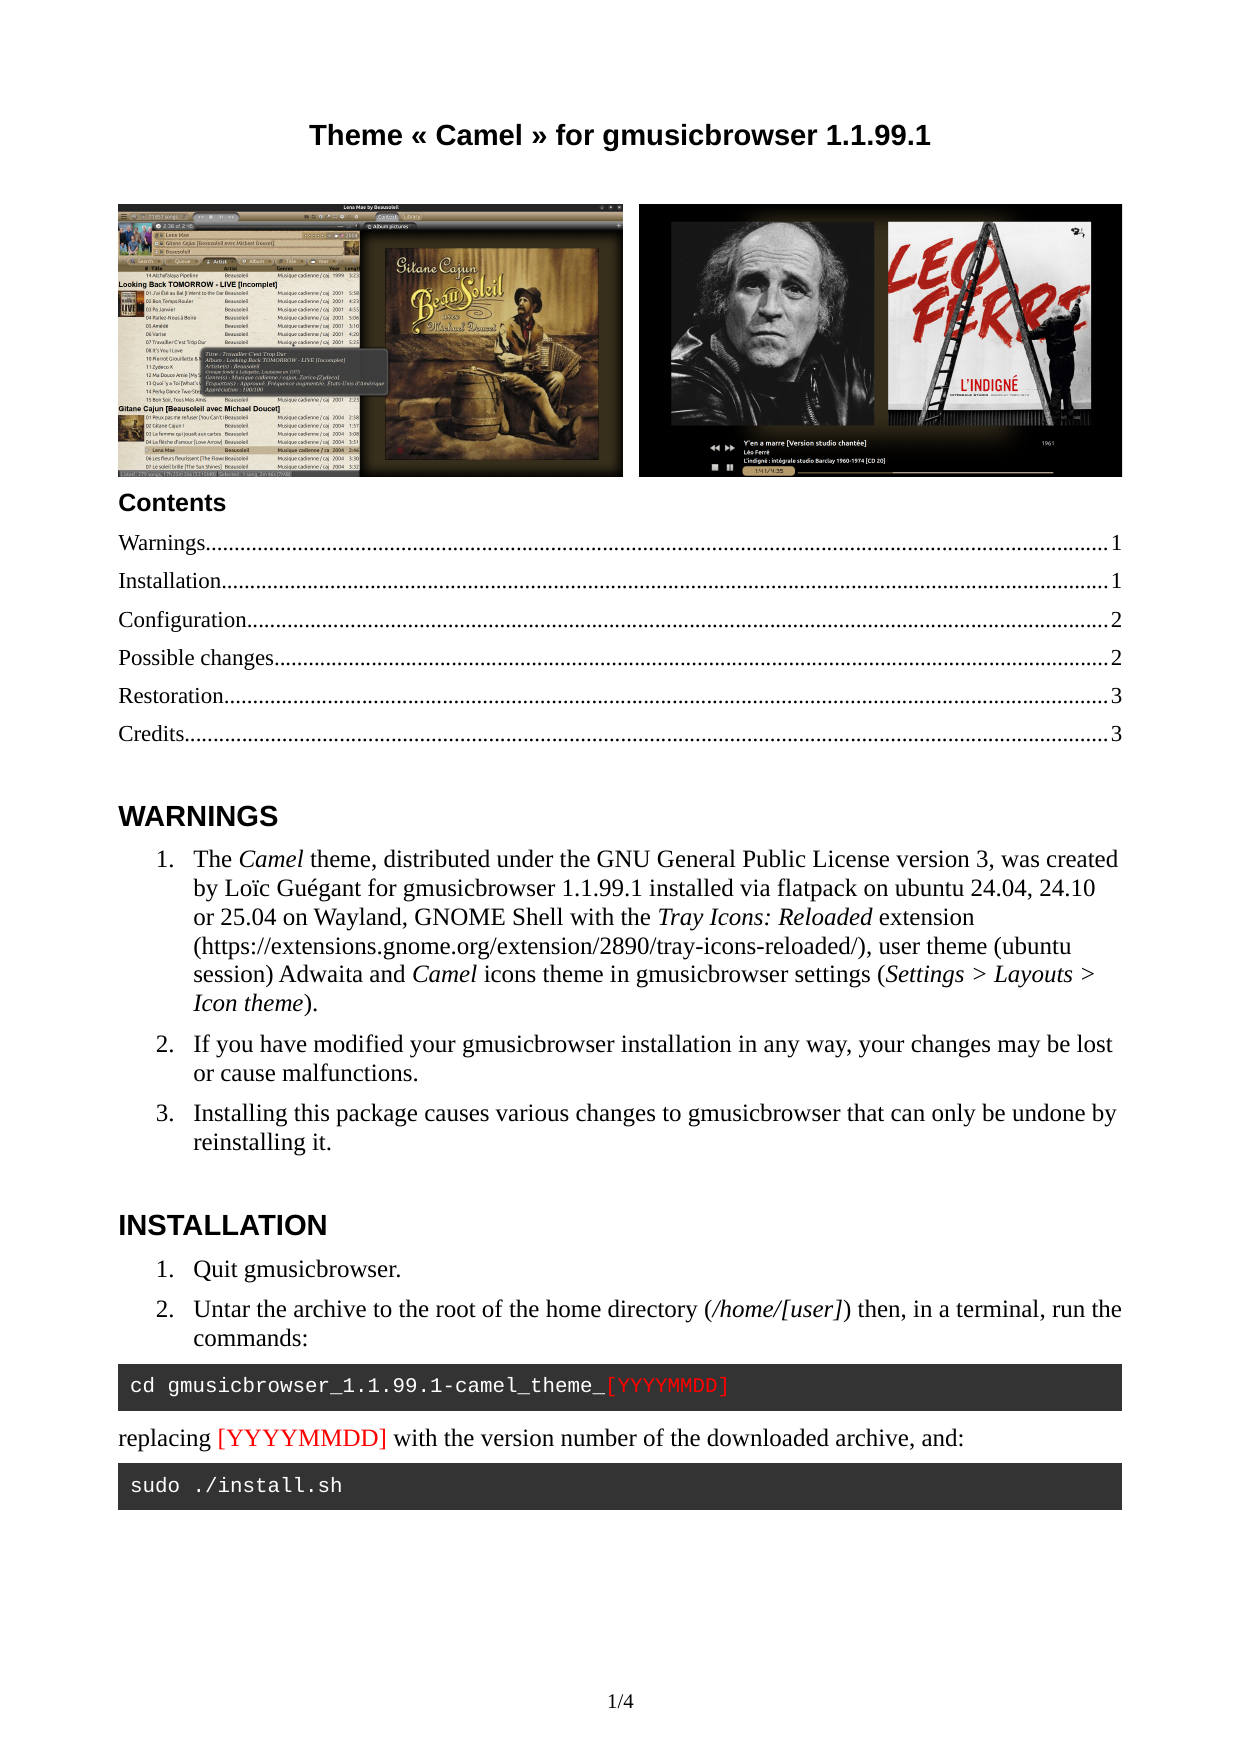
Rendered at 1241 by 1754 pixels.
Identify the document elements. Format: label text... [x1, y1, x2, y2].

list If you have modified your gmusicbrowser installation in any way, your changes may be lost or cause malfunctions. [156, 1029, 1122, 1086]
picture [639, 204, 1123, 477]
text Installation 1 [118, 567, 1122, 594]
text cd gmusicbrowser_1.1.99.1-camel_theme_[YYYYMMDD] [118, 1364, 1122, 1411]
subtitle Contents [118, 488, 1122, 517]
list Quit gmusicbrowser. [156, 1254, 1122, 1283]
text Warnings 1 [118, 529, 1122, 556]
title Theme « Camel » for gmusicbrowser 1.1.99.1 [118, 118, 1122, 152]
subtitle Warnings [118, 799, 1122, 832]
text Possible changes 2 [118, 644, 1122, 670]
text sudo ./install.sh [118, 1463, 1122, 1510]
list The Camel theme, distributed under the GNU General Public License version 3, was created by Loïc Guégant for gmusicbrowser 1.1.99.1 installed via flatpack on ubuntu 24.04, 24.10 or 25.04 on Wayland, GNOME Shell with the Tray Icons: Reloaded extension (https://extensions.gnome.org/extension/2890/tray-icons-reloaded/), user theme (ubuntu session) Adwaita and Camel icons theme in gmusicbrowser settings (Settings > Layouts > Icon theme). [156, 844, 1122, 1017]
list Untar the archive to the root of the home directory (/home/[user]) then, in a terminal, run the commands: [156, 1294, 1122, 1352]
text replacing [YYYYMMDD] with the version number of the downloaded archive, and: [118, 1423, 1122, 1451]
picture [118, 204, 623, 477]
subtitle Installation [118, 1208, 1122, 1241]
list Installing this package causes various changes to gmusicbrowser that can only be undone by reinstalling it. [156, 1098, 1122, 1156]
text Restoration 3 [118, 682, 1122, 708]
text Configuration 2 [118, 606, 1122, 632]
text Credits 3 [118, 720, 1122, 746]
